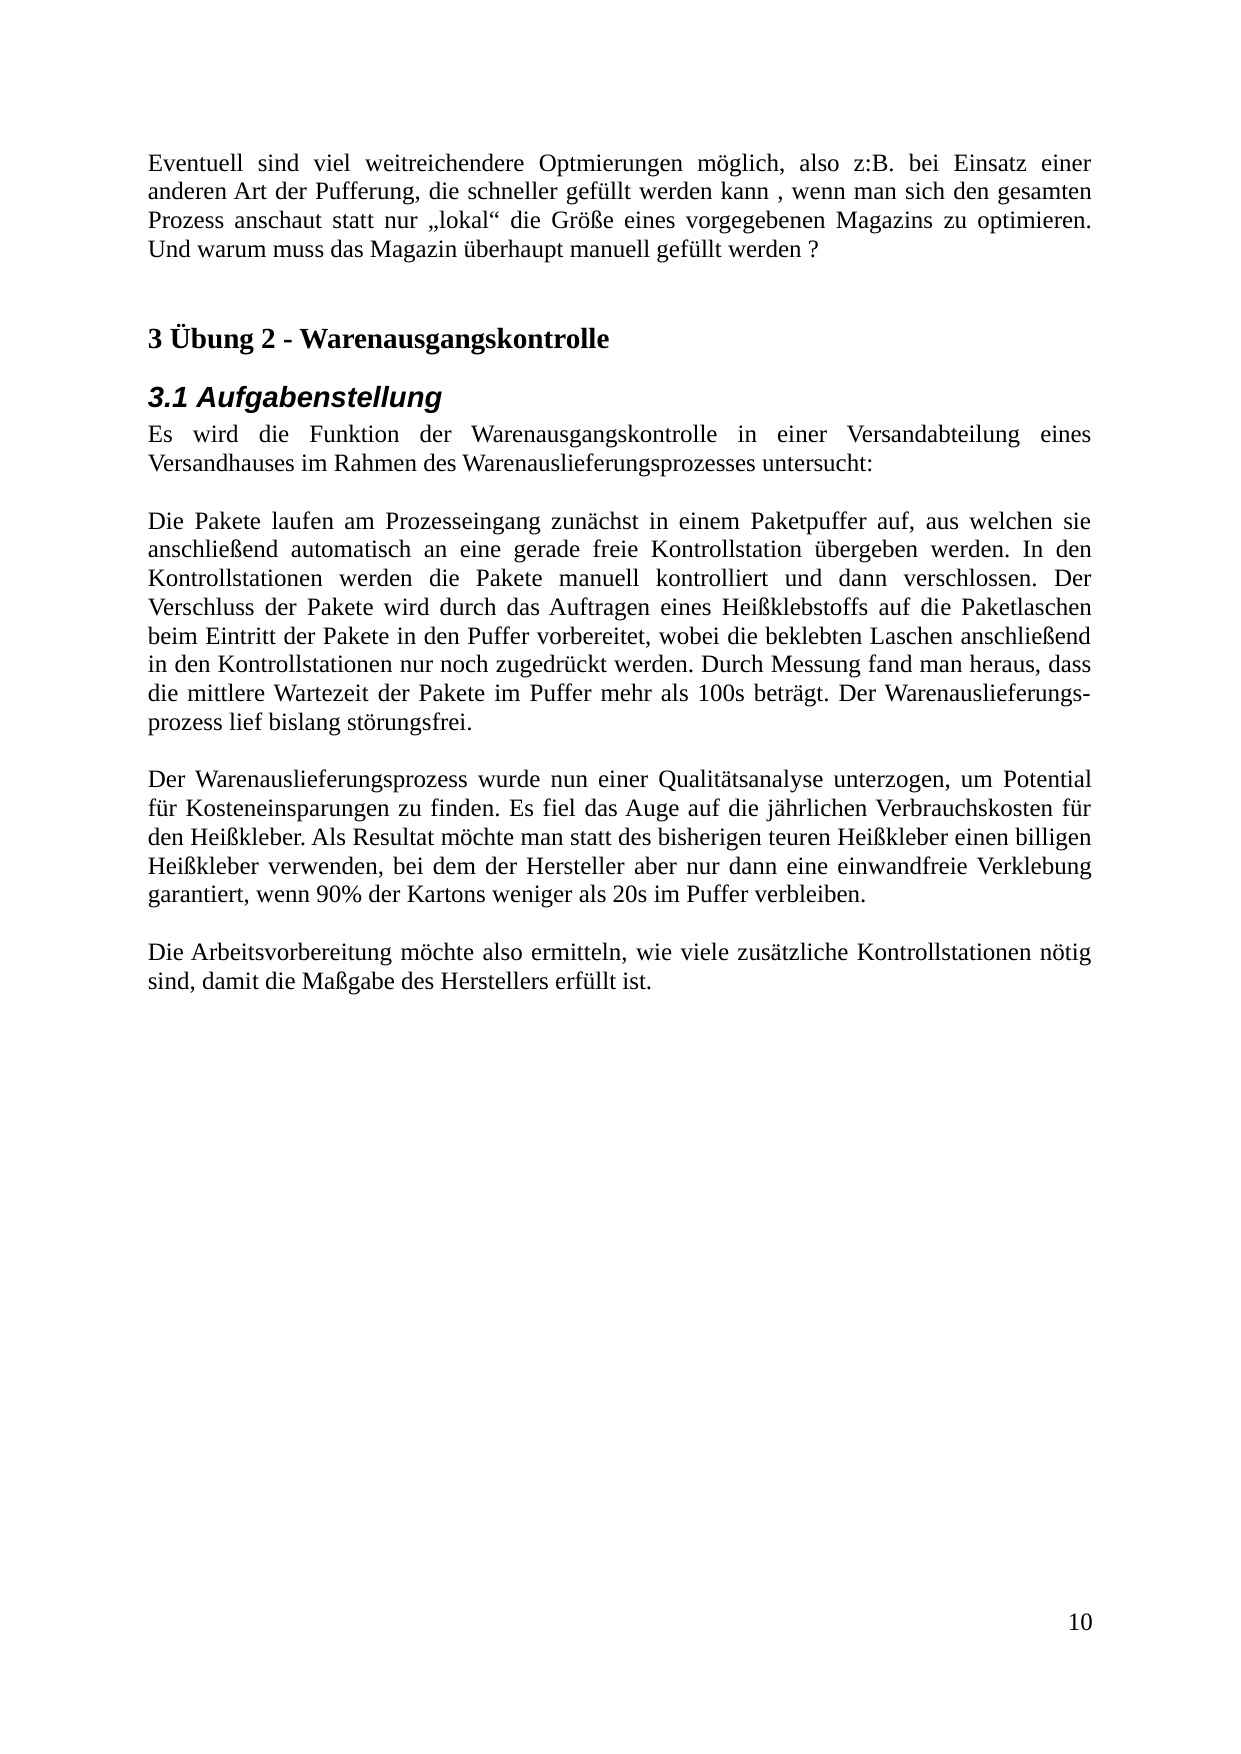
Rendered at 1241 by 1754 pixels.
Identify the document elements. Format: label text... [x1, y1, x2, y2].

text Eventuell sind viel weitreichendere Optmierungen möglich, also z:B. bei Einsatz einer anderen Art der Pufferung, die schneller gefüllt werden kann , wenn man sich den gesamten Prozess anschaut statt nur „lokal“ die Größe eines vorgegebenen Magazins zu optimieren. Und warum muss das Magazin überhaupt manuell gefüllt werden ? [148, 148, 1093, 263]
text Die Pakete laufen am Prozesseingang zunächst in einem Paketpuffer auf, aus welchen sie anschließend automatisch an eine gerade freie Kontrollstation übergeben werden. In den Kontrollstationen werden die Pakete manuell kontrolliert und dann verschlossen. Der Verschluss der Pakete wird durch das Auftragen eines Heißklebstoffs auf die Paketlaschen beim Eintritt der Pakete in den Puffer vorbereitet, wobei die beklebten Laschen anschließend in den Kontrollstationen nur noch zugedrückt werden. Durch Messung fand man heraus, dass die mittlere Wartezeit der Pakete im Puffer mehr als 100s beträgt. Der Warenauslieferungs-prozess lief bislang störungsfrei. [148, 506, 1093, 736]
subtitle 3.1 Aufgabenstellung [148, 380, 1093, 413]
text Der Warenauslieferungsprozess wurde nun einer Qualitätsanalyse unterzogen, um Potential für Kosteneinsparungen zu finden. Es fiel das Auge auf die jährlichen Verbrauchskosten für den Heißkleber. Als Resultat möchte man statt des bisherigen teuren Heißkleber einen billigen Heißkleber verwenden, bei dem der Hersteller aber nur dann eine einwandfreie Verklebung garantiert, wenn 90% der Kartons weniger als 20s im Puffer verbleiben. [148, 764, 1093, 908]
text Es wird die Funktion der Warenausgangskontrolle in einer Versandabteilung eines Versandhauses im Rahmen des Warenauslieferungsprozesses untersucht: [148, 419, 1093, 477]
subtitle 3 Übung 2 - Warenausgangskontrolle [148, 321, 1093, 355]
text Die Arbeitsvorbereitung möchte also ermitteln, wie viele zusätzliche Kontrollstationen nötig sind, damit die Maßgabe des Herstellers erfüllt ist. [148, 937, 1093, 994]
